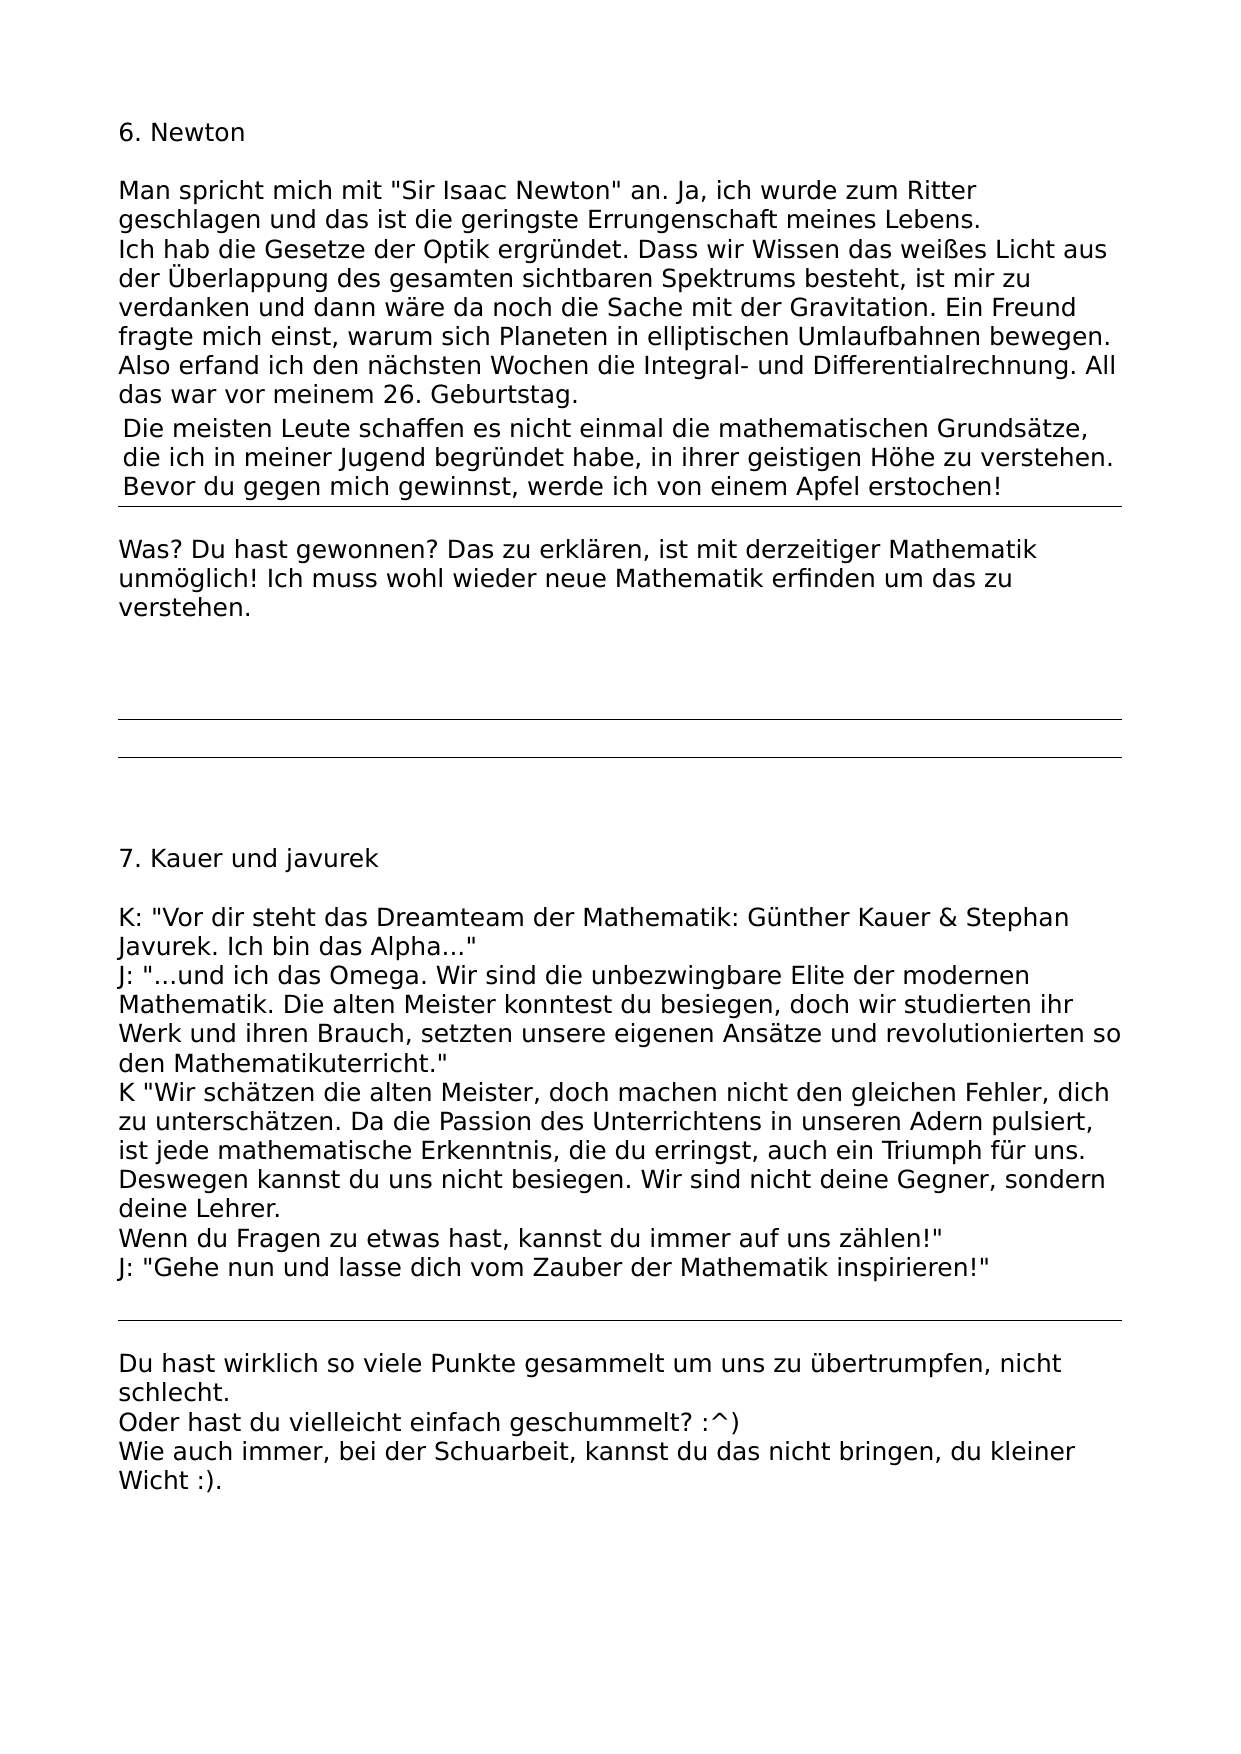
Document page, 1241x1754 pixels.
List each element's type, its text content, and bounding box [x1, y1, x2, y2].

text Ich hab die Gesetze der Optik ergründet. Dass wir Wissen das weißes Licht aus der Überlappung des gesamten sichtbaren Spektrums besteht, ist mir zu verdanken und dann wäre da noch die Sache mit der Gravitation. Ein Freund fragte mich einst, warum sich Planeten in elliptischen Umlaufbahnen bewegen. Also erfand ich den nächsten Wochen die Integral- und Differentialrechnung. All das war vor meinem 26. Geburtstag. [118, 235, 1122, 410]
text Die meisten Leute schaffen es nicht einmal die mathematischen Grundsätze, die ich in meiner Jugend begründet habe, in ihrer geistigen Höhe zu verstehen. Bevor du gegen mich gewinnst, werde ich von einem Apfel erstochen! [118, 410, 1122, 506]
text J: "...und ich das Omega. Wir sind die unbezwingbare Elite der modernen Mathematik. Die alten Meister konntest du besiegen, doch wir studierten ihr Werk und ihren Brauch, setzten unsere eigenen Ansätze und revolutionierten so den Mathematikuterricht." [118, 961, 1122, 1078]
text Wenn du Fragen zu etwas hast, kannst du immer auf uns zählen!" [118, 1224, 1122, 1253]
text 6. Newton [118, 118, 1122, 147]
text K: "Vor dir steht das Dreamteam der Mathematik: Günther Kauer & Stephan Javurek. Ich bin das Alpha..." [118, 903, 1122, 961]
text Was? Du hast gewonnen? Das zu erklären, ist mit derzeitiger Mathematik unmöglich! Ich muss wohl wieder neue Mathematik erfinden um das zu verstehen. [118, 535, 1122, 623]
text J: "Gehe nun und lasse dich vom Zauber der Mathematik inspirieren!" [118, 1253, 1122, 1282]
text Du hast wirklich so viele Punkte gesammelt um uns zu übertrumpfen, nicht schlecht. Oder hast du vielleicht einfach geschummelt? :^) Wie auch immer, bei der Schuarbeit, kannst du das nicht bringen, du kleiner Wicht :). [118, 1349, 1122, 1495]
text 7. Kauer und javurek [118, 845, 1122, 874]
text K "Wir schätzen die alten Meister, doch machen nicht den gleichen Fehler, dich zu unterschätzen. Da die Passion des Unterrichtens in unseren Adern pulsiert, ist jede mathematische Erkenntnis, die du erringst, auch ein Triumph für uns. Deswegen kannst du uns nicht besiegen. Wir sind nicht deine Gegner, sondern deine Lehrer. [118, 1078, 1122, 1224]
text Man spricht mich mit "Sir Isaac Newton" an. Ja, ich wurde zum Ritter geschlagen und das ist die geringste Errungenschaft meines Lebens. [118, 176, 1122, 235]
